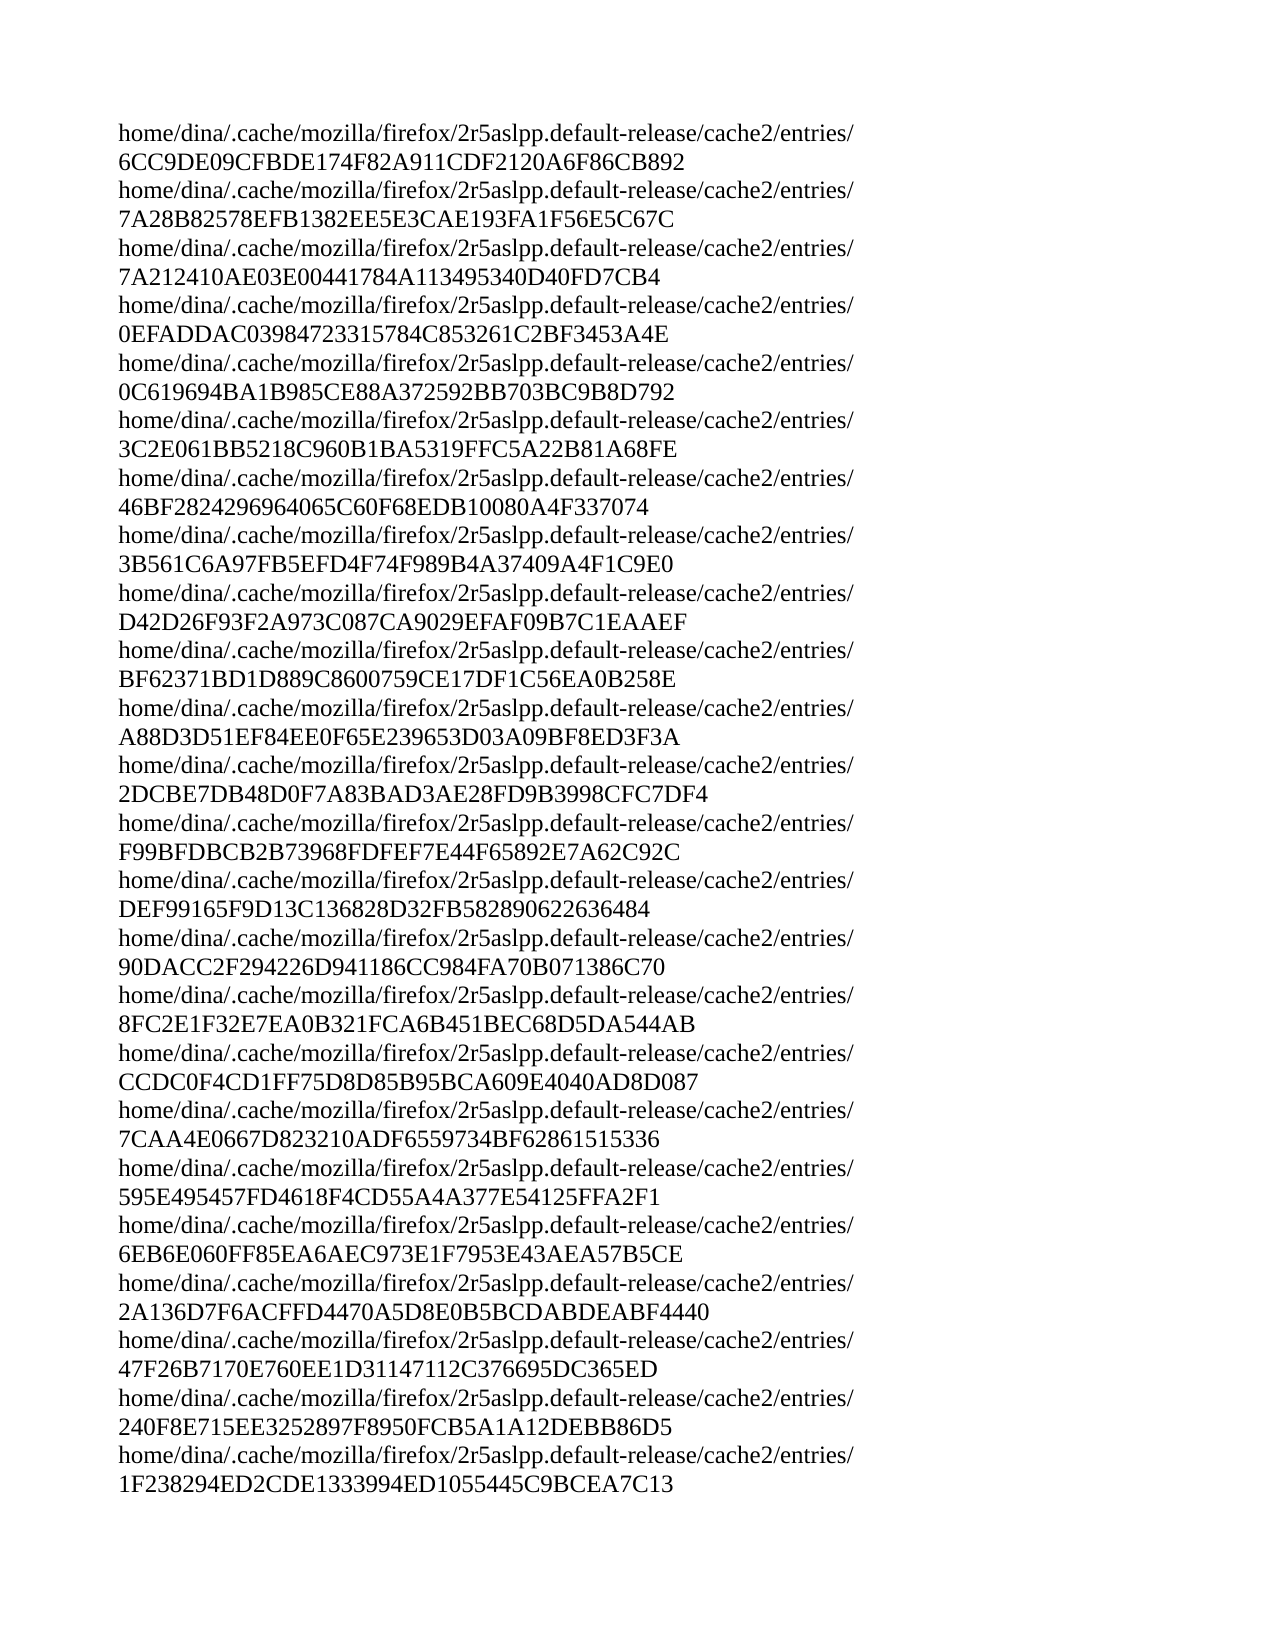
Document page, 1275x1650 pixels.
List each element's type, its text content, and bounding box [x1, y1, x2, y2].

text home/dina/.cache/mozilla/firefox/2r5aslpp.default-release/cache2/entries/7CAA4E0667D823210ADF6559734BF62861515336 [118, 1096, 1157, 1153]
text home/dina/.cache/mozilla/firefox/2r5aslpp.default-release/cache2/entries/CCDC0F4CD1FF75D8D85B95BCA609E4040AD8D087 [118, 1038, 1157, 1096]
text home/dina/.cache/mozilla/firefox/2r5aslpp.default-release/cache2/entries/A88D3D51EF84EE0F65E239653D03A09BF8ED3F3A [118, 693, 1157, 751]
text home/dina/.cache/mozilla/firefox/2r5aslpp.default-release/cache2/entries/8FC2E1F32E7EA0B321FCA6B451BEC68D5DA544AB [118, 981, 1157, 1038]
text home/dina/.cache/mozilla/firefox/2r5aslpp.default-release/cache2/entries/46BF2824296964065C60F68EDB10080A4F337074 [118, 463, 1157, 521]
text home/dina/.cache/mozilla/firefox/2r5aslpp.default-release/cache2/entries/F99BFDBCB2B73968FDFEF7E44F65892E7A62C92C [118, 808, 1157, 866]
text home/dina/.cache/mozilla/firefox/2r5aslpp.default-release/cache2/entries/0EFADDAC03984723315784C853261C2BF3453A4E [118, 291, 1157, 348]
text home/dina/.cache/mozilla/firefox/2r5aslpp.default-release/cache2/entries/3C2E061BB5218C960B1BA5319FFC5A22B81A68FE [118, 406, 1157, 463]
text home/dina/.cache/mozilla/firefox/2r5aslpp.default-release/cache2/entries/7A28B82578EFB1382EE5E3CAE193FA1F56E5C67C [118, 176, 1157, 233]
text home/dina/.cache/mozilla/firefox/2r5aslpp.default-release/cache2/entries/DEF99165F9D13C136828D32FB582890622636484 [118, 866, 1157, 923]
text home/dina/.cache/mozilla/firefox/2r5aslpp.default-release/cache2/entries/1F238294ED2CDE1333994ED1055445C9BCEA7C13 [118, 1441, 1157, 1498]
text home/dina/.cache/mozilla/firefox/2r5aslpp.default-release/cache2/entries/2A136D7F6ACFFD4470A5D8E0B5BCDABDEABF4440 [118, 1268, 1157, 1326]
text home/dina/.cache/mozilla/firefox/2r5aslpp.default-release/cache2/entries/7A212410AE03E00441784A113495340D40FD7CB4 [118, 233, 1157, 291]
text home/dina/.cache/mozilla/firefox/2r5aslpp.default-release/cache2/entries/3B561C6A97FB5EFD4F74F989B4A37409A4F1C9E0 [118, 521, 1157, 578]
text home/dina/.cache/mozilla/firefox/2r5aslpp.default-release/cache2/entries/595E495457FD4618F4CD55A4A377E54125FFA2F1 [118, 1153, 1157, 1211]
text home/dina/.cache/mozilla/firefox/2r5aslpp.default-release/cache2/entries/2DCBE7DB48D0F7A83BAD3AE28FD9B3998CFC7DF4 [118, 751, 1157, 808]
text home/dina/.cache/mozilla/firefox/2r5aslpp.default-release/cache2/entries/D42D26F93F2A973C087CA9029EFAF09B7C1EAAEF [118, 578, 1157, 636]
text home/dina/.cache/mozilla/firefox/2r5aslpp.default-release/cache2/entries/6EB6E060FF85EA6AEC973E1F7953E43AEA57B5CE [118, 1211, 1157, 1268]
text home/dina/.cache/mozilla/firefox/2r5aslpp.default-release/cache2/entries/6CC9DE09CFBDE174F82A911CDF2120A6F86CB892 [118, 118, 1157, 176]
text home/dina/.cache/mozilla/firefox/2r5aslpp.default-release/cache2/entries/90DACC2F294226D941186CC984FA70B071386C70 [118, 923, 1157, 981]
text home/dina/.cache/mozilla/firefox/2r5aslpp.default-release/cache2/entries/240F8E715EE3252897F8950FCB5A1A12DEBB86D5 [118, 1383, 1157, 1441]
text home/dina/.cache/mozilla/firefox/2r5aslpp.default-release/cache2/entries/BF62371BD1D889C8600759CE17DF1C56EA0B258E [118, 636, 1157, 693]
text home/dina/.cache/mozilla/firefox/2r5aslpp.default-release/cache2/entries/47F26B7170E760EE1D31147112C376695DC365ED [118, 1326, 1157, 1383]
text home/dina/.cache/mozilla/firefox/2r5aslpp.default-release/cache2/entries/0C619694BA1B985CE88A372592BB703BC9B8D792 [118, 348, 1157, 406]
